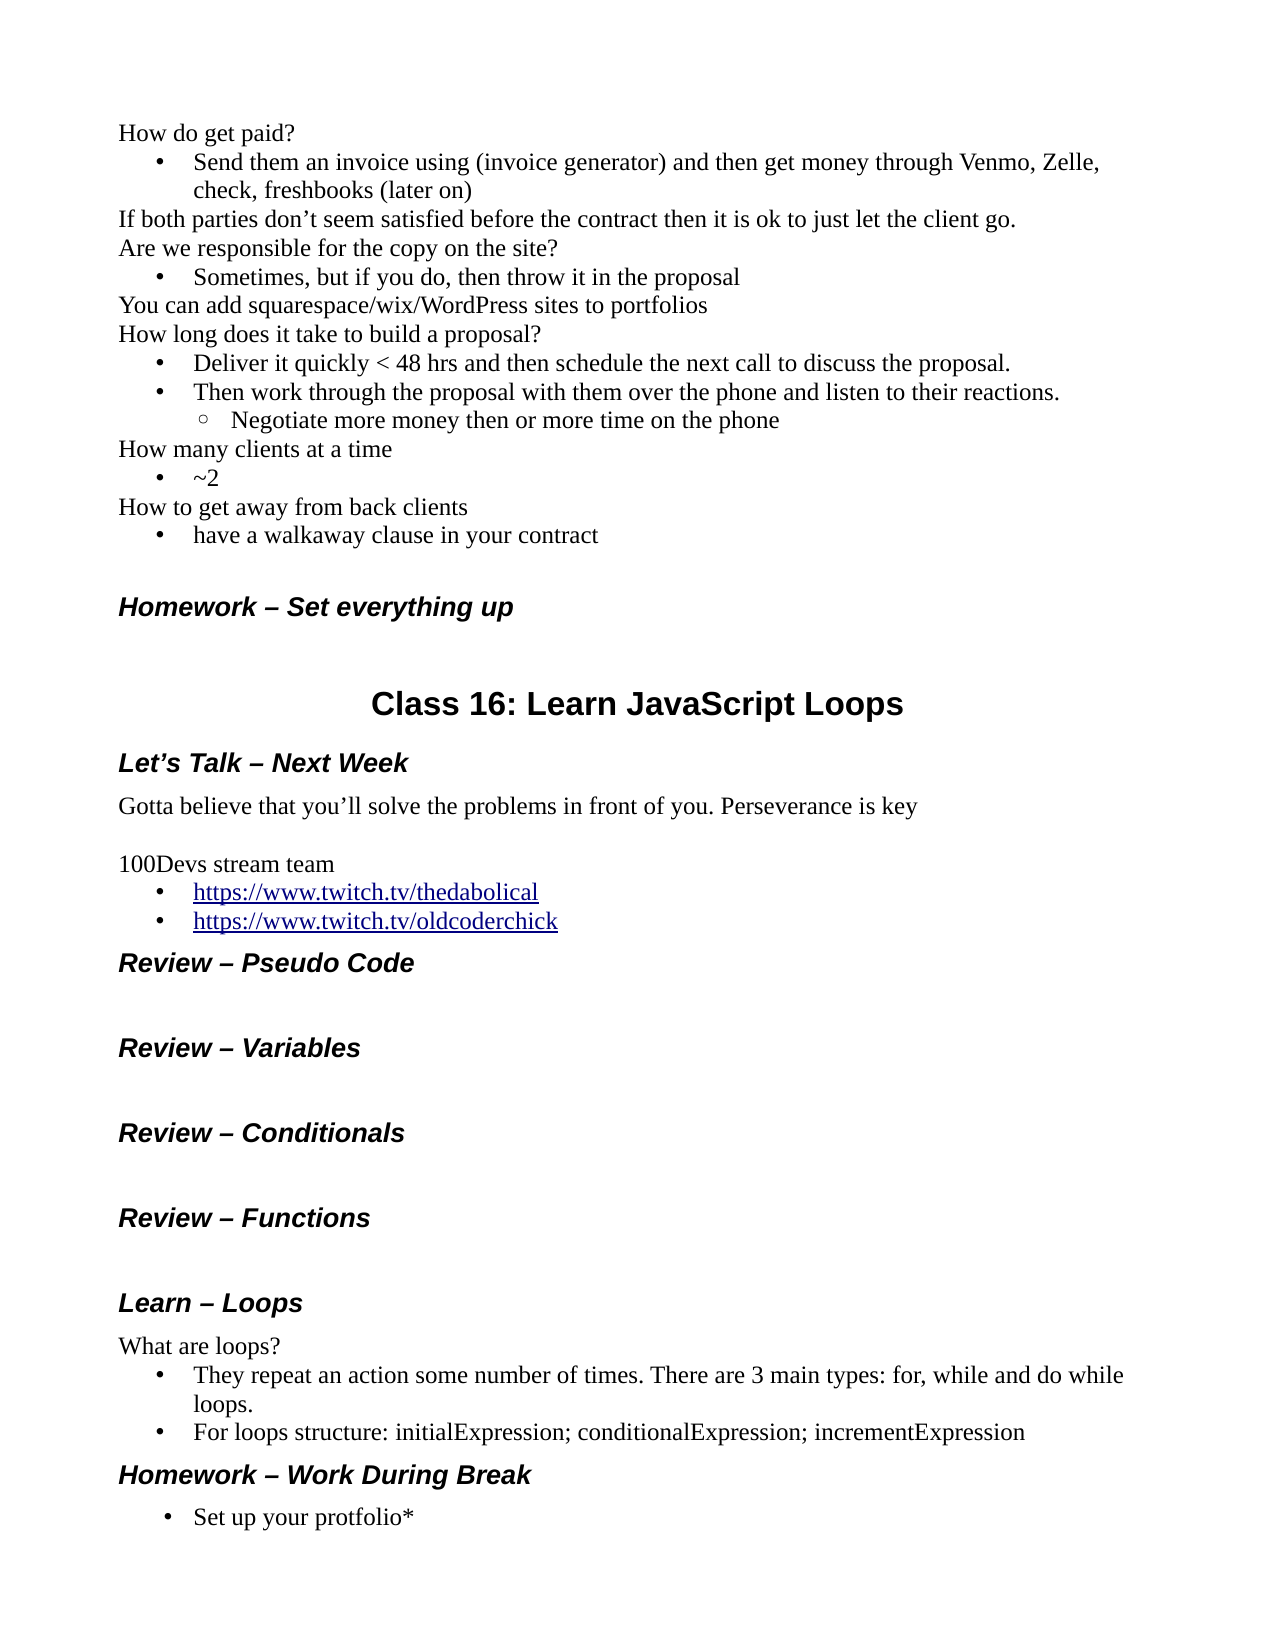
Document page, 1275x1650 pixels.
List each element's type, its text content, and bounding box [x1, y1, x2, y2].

subtitle Class 16: Learn JavaScript Loops [118, 684, 1157, 722]
list Send them an invoice using (invoice generator) and then get money through Venmo, Zelle, check, freshbooks (later on) [156, 147, 1157, 204]
text If both parties don’t seem satisfied before the contract then it is ok to just let the client go. [118, 204, 1157, 233]
list They repeat an action some number of times. There are 3 main types: for, while and do while loops. [156, 1360, 1157, 1417]
list Negotiate more money then or more time on the phone [193, 406, 1157, 434]
list For loops structure: initialExpression; conditionalExpression; incrementExpression [156, 1417, 1157, 1446]
subtitle Learn – Loops [118, 1287, 1157, 1319]
subtitle Review – Pseudo Code [118, 947, 1157, 979]
subtitle Review – Conditionals [118, 1117, 1157, 1149]
text How long does it take to build a proposal? [118, 319, 1157, 348]
list have a walkaway clause in your contract [156, 521, 1157, 549]
list Set up your protfolio* [164, 1502, 1157, 1531]
list Sometimes, but if you do, then throw it in the proposal [156, 262, 1157, 291]
list Deliver it quickly < 48 hrs and then schedule the next call to discuss the proposal. [156, 348, 1157, 377]
text What are loops? [118, 1331, 1157, 1360]
subtitle Let’s Talk – Next Week [118, 747, 1157, 779]
text Gotta believe that you’ll solve the problems in front of you. Perseverance is key [118, 791, 1157, 820]
subtitle Homework – Set everything up [118, 591, 1157, 622]
text 100Devs stream team [118, 849, 1157, 877]
subtitle Homework – Work During Break [118, 1459, 1157, 1490]
text You can add squarespace/wix/WordPress sites to portfolios [118, 291, 1157, 319]
subtitle Review – Variables [118, 1032, 1157, 1064]
text How do get paid? [118, 118, 1157, 147]
list ~2 [156, 463, 1157, 492]
list https://www.twitch.tv/oldcoderchick [156, 906, 1157, 935]
text How many clients at a time [118, 434, 1157, 463]
list Then work through the proposal with them over the phone and listen to their reactions. [156, 377, 1157, 406]
text How to get away from back clients [118, 492, 1157, 521]
list https://www.twitch.tv/thedabolical [156, 877, 1157, 906]
subtitle Review – Functions [118, 1202, 1157, 1234]
text Are we responsible for the copy on the site? [118, 233, 1157, 262]
